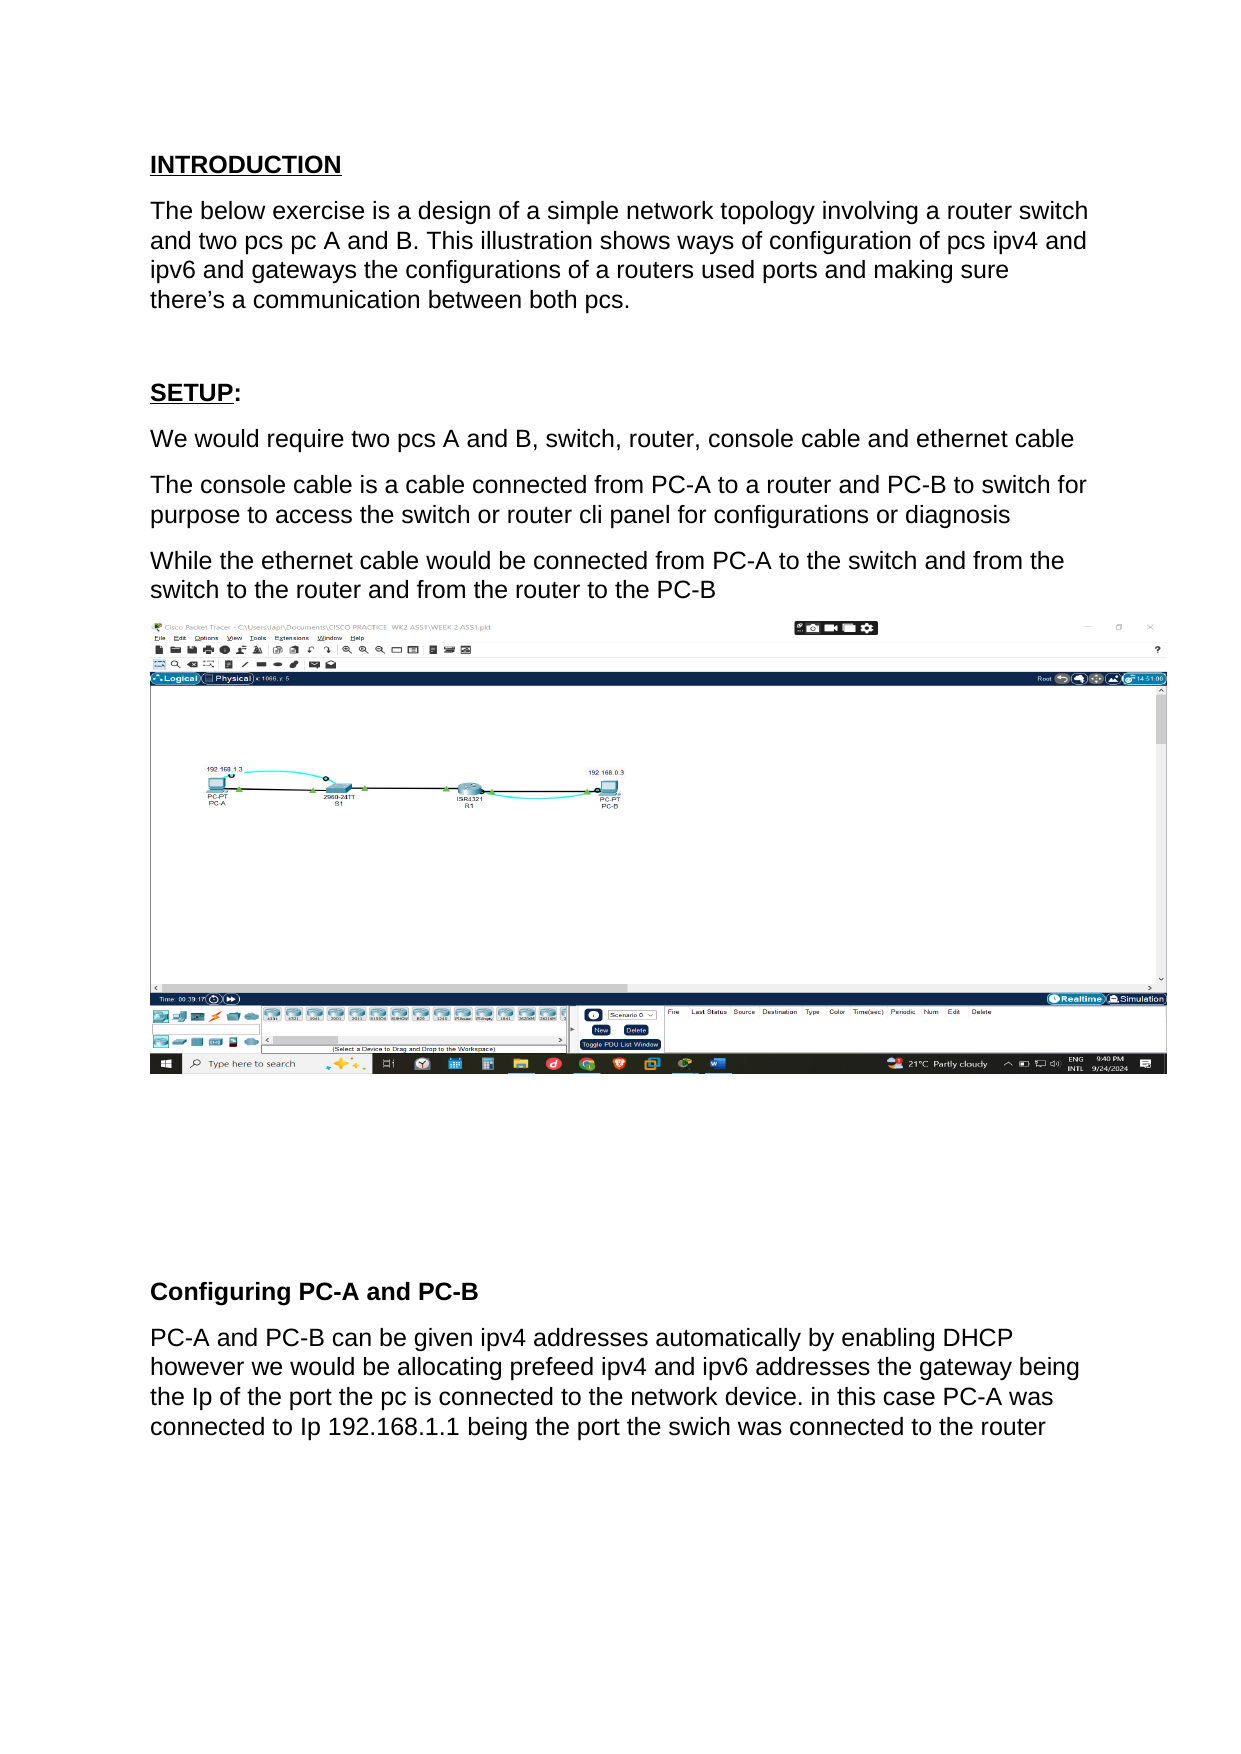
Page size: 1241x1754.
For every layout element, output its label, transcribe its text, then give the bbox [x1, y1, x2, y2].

text We would require two pcs A and B, switch, router, console cable and ethernet cable [150, 424, 1090, 452]
text SETUP: [150, 377, 1090, 406]
text INTRODUCTION [150, 150, 1090, 179]
text PC-A and PC-B can be given ipv4 addresses automatically by enabling DHCP however we would be allocating prefeed ipv4 and ipv6 addresses the gateway being the Ip of the port the pc is connected to the network device. in this case PC-A was connected to Ip 192.168.1.1 being the port the swich was connected to the router [150, 1323, 1090, 1440]
text While the ethernet cable would be connected from PC-A to the switch and from the switch to the router and from the router to the PC-B [150, 546, 1090, 604]
text Configuring PC-A and PC-B [150, 1277, 1090, 1305]
text The console cable is a cable connected from PC-A to a router and PC-B to switch for purpose to access the switch or router cli panel for configurations or diagnosis [150, 470, 1090, 528]
text The below exercise is a design of a simple network topology involving a router switch and two pcs pc A and B. This illustration shows ways of configuration of pcs ipv4 and ipv6 and gateways the configurations of a routers used ports and making sure there’s a communication between both pcs. [150, 196, 1090, 314]
